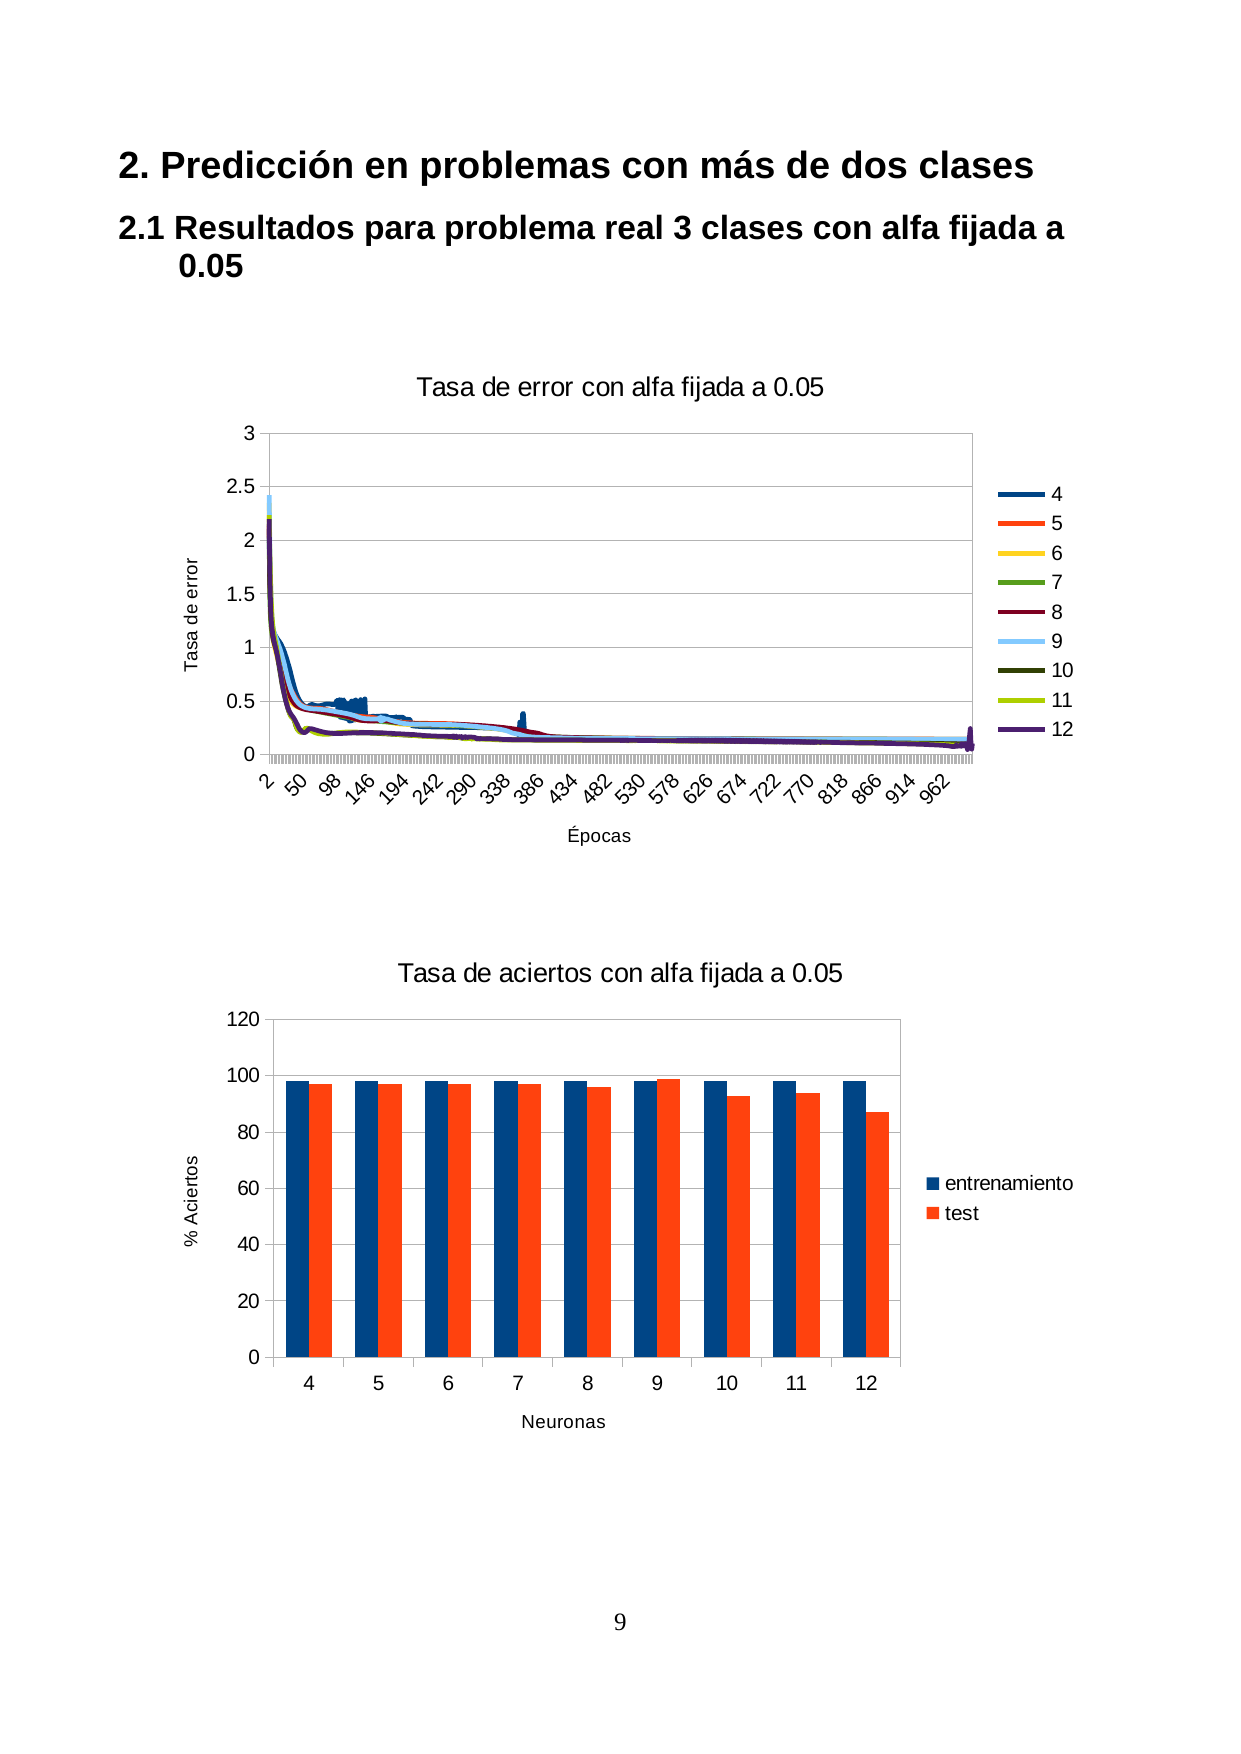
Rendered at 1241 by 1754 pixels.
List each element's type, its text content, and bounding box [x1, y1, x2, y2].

subtitle 2.1 Resultados para problema real 3 clases con alfa fijada a 0.05 [118, 208, 1122, 285]
subtitle 2. Predicción en problemas con más de dos clases [118, 143, 1122, 187]
